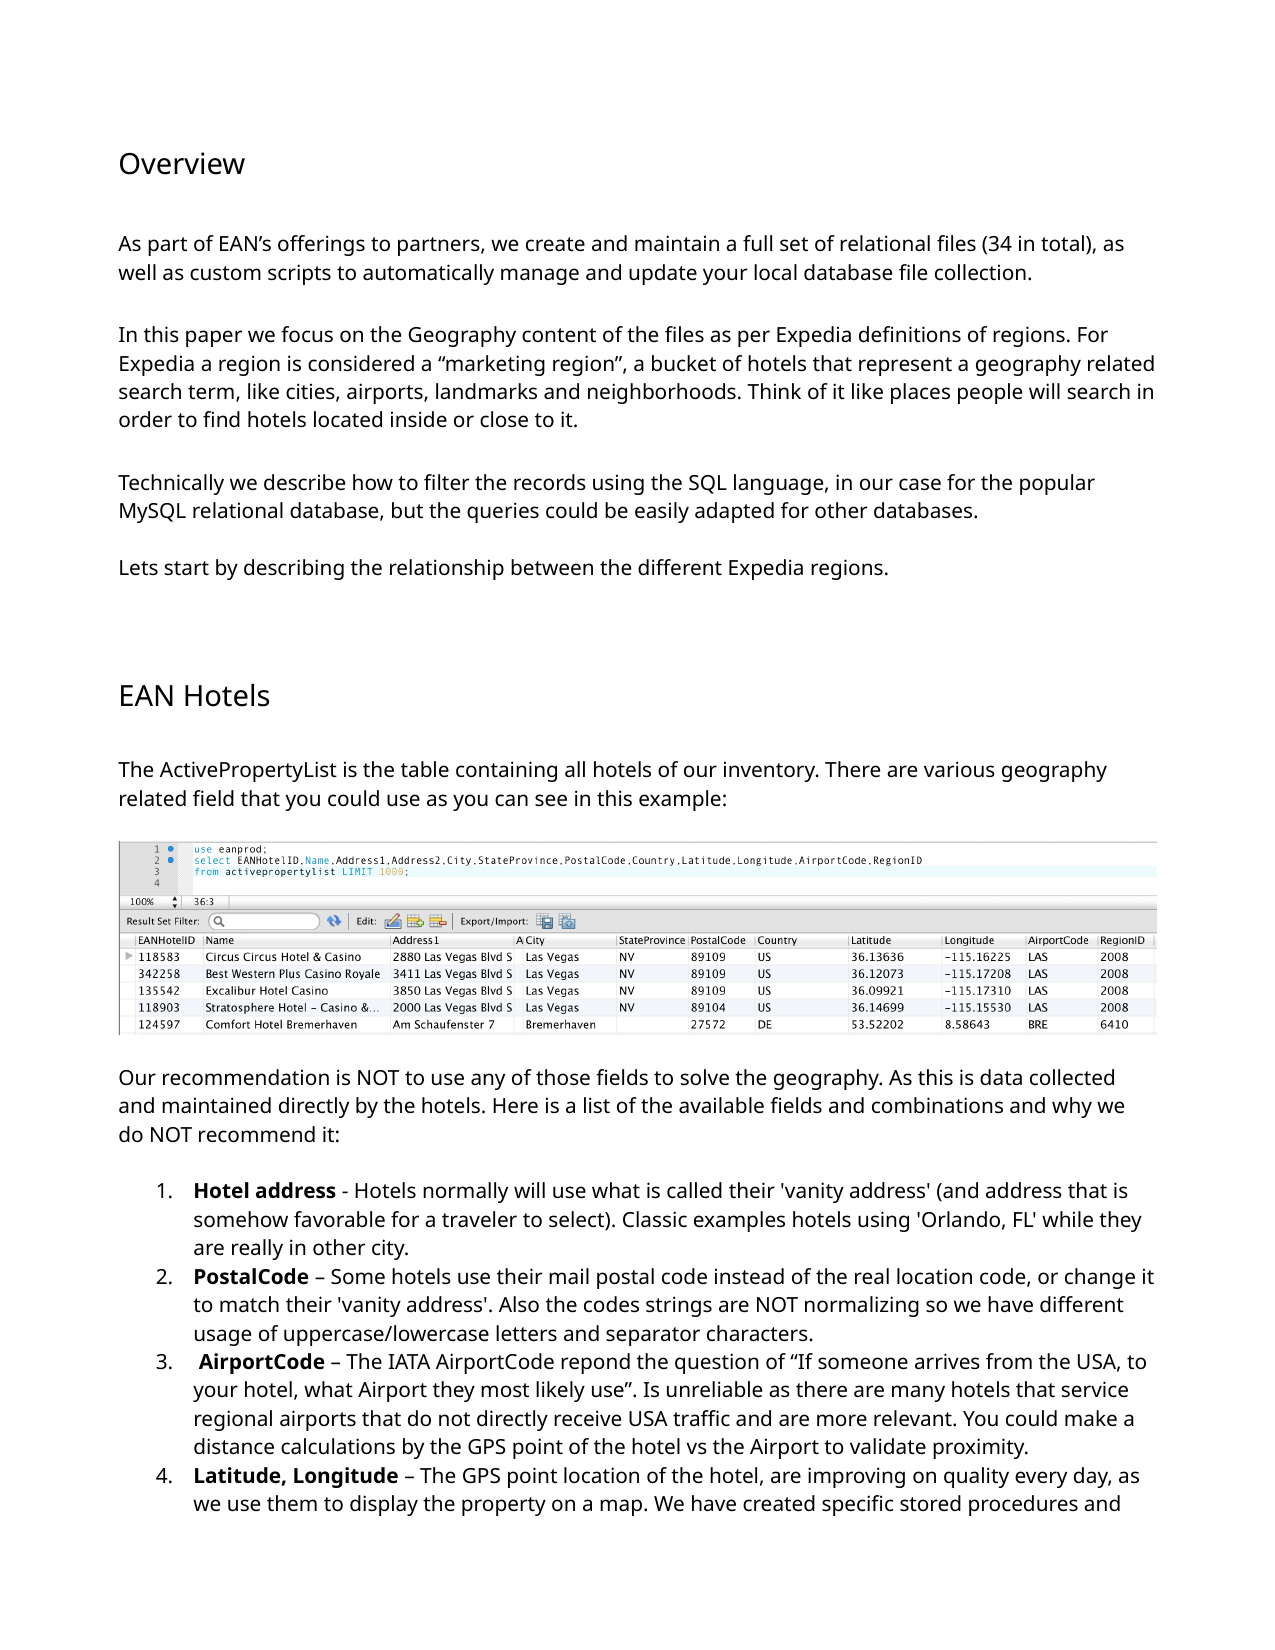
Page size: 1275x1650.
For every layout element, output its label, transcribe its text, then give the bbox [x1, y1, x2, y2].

list Hotel address - Hotels normally will use what is called their 'vanity address' (and address that is somehow favorable for a traveler to select). Classic examples hotels using 'Orlando, FL' while they are really in other city. [156, 1177, 1157, 1262]
text Technically we describe how to filter the records using the SQL language, in our case for the popular MySQL relational database, but the queries could be easily adapted for other databases. [118, 468, 1157, 525]
text In this paper we focus on the Geography content of the files as per Expedia definitions of regions. For Expedia a region is considered a “marketing region”, a bucket of hotels that represent a geography related search term, like cities, airports, landmarks and neighborhoods. Think of it like places people will search in order to find hotels located inside or close to it. [118, 320, 1157, 434]
list PostalCode – Some hotels use their mail postal code instead of the real location code, or change it to match their 'vanity address'. Also the codes strings are NOT normalizing so we have different usage of uppercase/lowercase letters and separator characters. [156, 1262, 1157, 1347]
subtitle EAN Hotels [118, 675, 1157, 715]
list AirportCode – The IATA AirportCode repond the question of “If someone arrives from the USA, to your hotel, what Airport they most likely use”. Is unreliable as there are many hotels that service regional airports that do not directly receive USA traffic and are more relevant. You could make a distance calculations by the GPS point of the hotel vs the Airport to validate proximity. [156, 1347, 1157, 1461]
text The ActivePropertyList is the table containing all hotels of our inventory. There are various geography related field that you could use as you can see in this example: [118, 756, 1157, 812]
subtitle Overview [118, 143, 1157, 183]
text Lets start by describing the relationship between the different Expedia regions. [118, 553, 1157, 582]
list Latitude, Longitude – The GPS point location of the hotel, are improving on quality every day, as we use them to display the property on a map. We have created specific stored procedures and [156, 1461, 1157, 1518]
text Our recommendation is NOT to use any of those fields to solve the geography. As this is data collected and maintained directly by the hotels. Here is a list of the available fields and combinations and why we do NOT recommend it: [118, 1063, 1157, 1148]
picture [118, 841, 1157, 1035]
text As part of EAN’s offerings to partners, we create and maintain a full set of relational files (34 in total), as well as custom scripts to automatically manage and update your local database file collection. [118, 229, 1157, 286]
